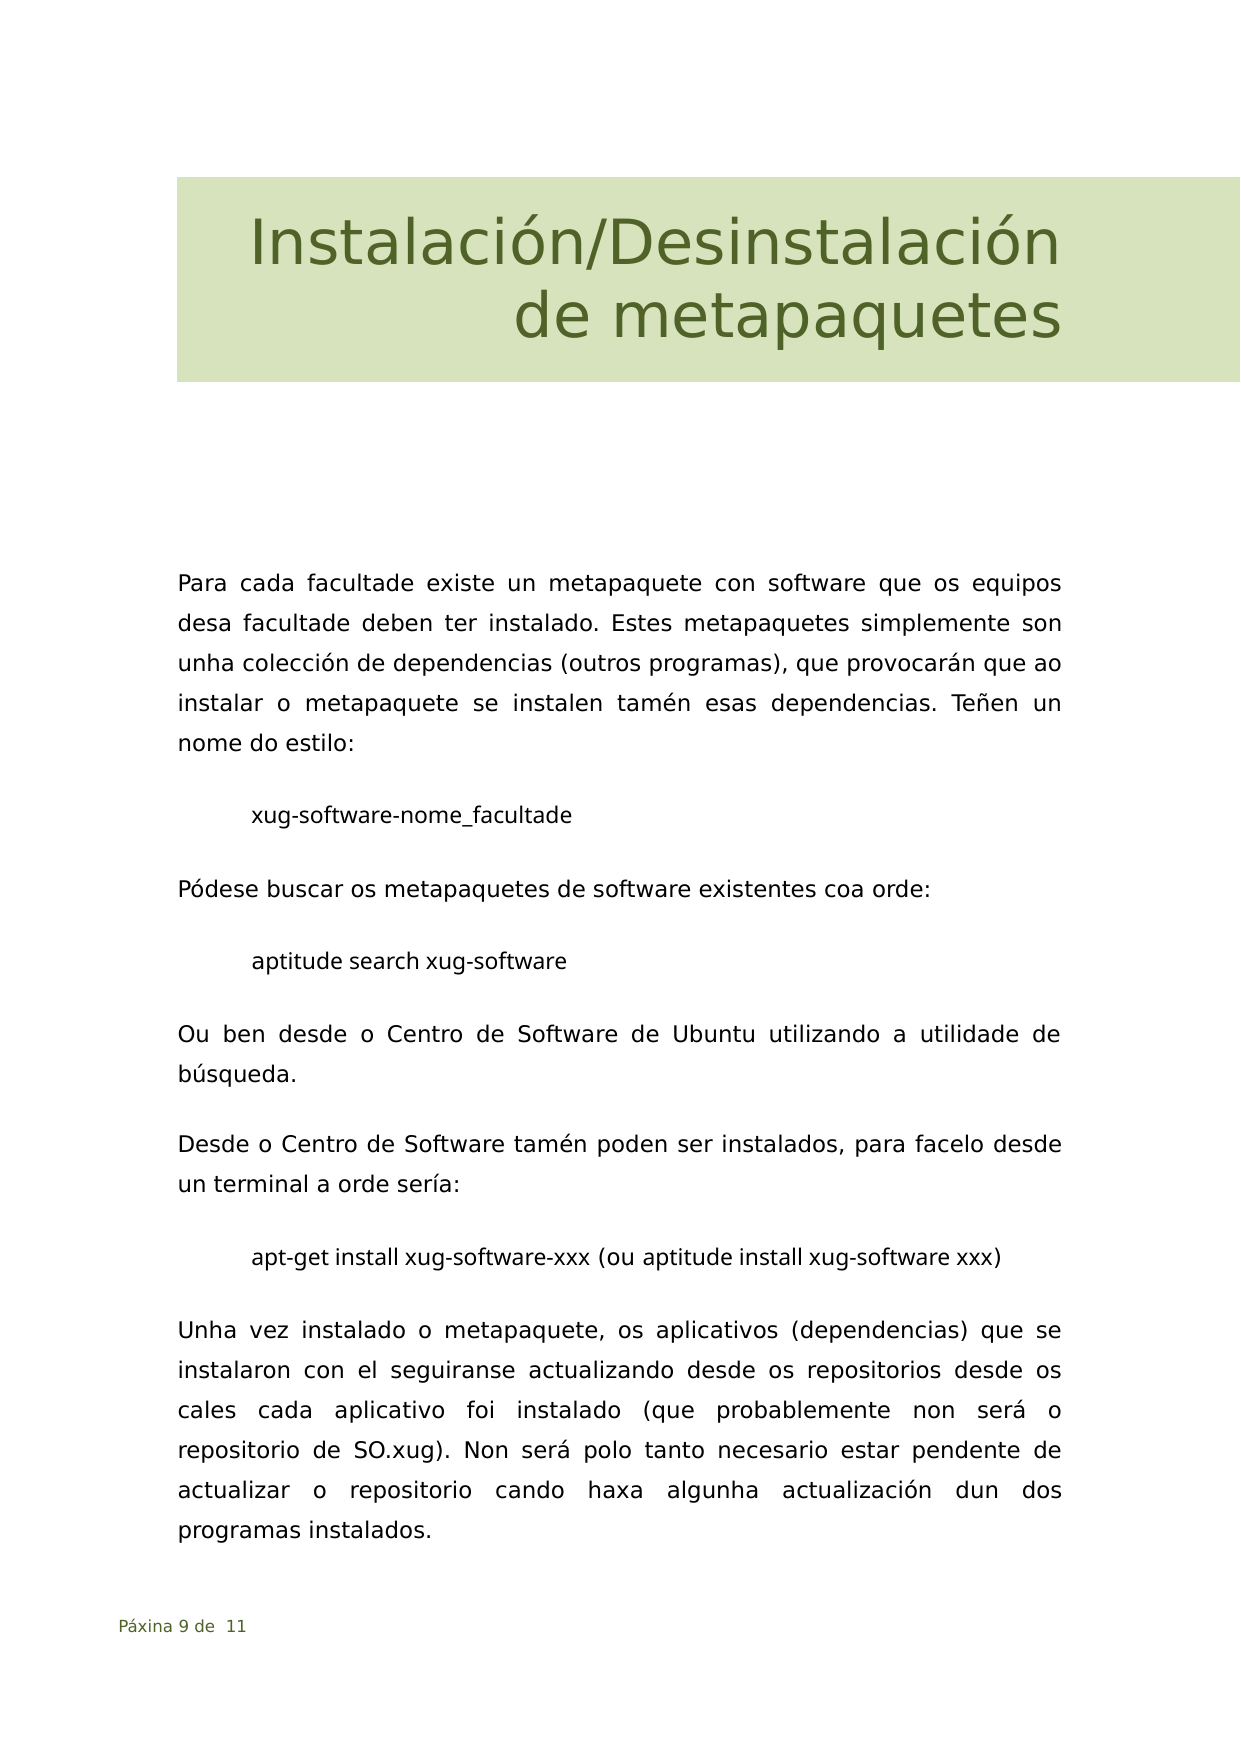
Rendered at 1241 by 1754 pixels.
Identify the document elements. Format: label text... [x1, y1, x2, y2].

subtitle xug-software-nome_facultade [177, 799, 1063, 831]
subtitle Para cada facultade existe un metapaquete con software que os equipos desa facultade deben ter instalado. Estes metapaquetes simplemente son unha colección de dependencias (outros programas), que provocarán que ao instalar o metapaquete se instalen tamén esas dependencias. Teñen un nome do estilo: [177, 570, 1063, 757]
subtitle Desde o Centro de Software tamén poden ser instalados, para facelo desde un terminal a orde sería: [177, 1131, 1063, 1198]
subtitle Unha vez instalado o metapaquete, os aplicativos (dependencias) que se instalaron con el seguiranse actualizando desde os repositorios desde os cales cada aplicativo foi instalado (que probablemente non será o repositorio de SO.xug). Non será polo tanto necesario estar pendente de actualizar o repositorio cando haxa algunha actualización dun dos programas instalados. [177, 1317, 1063, 1543]
subtitle aptitude search xug-software [177, 945, 1063, 976]
subtitle apt-get install xug-software-xxx (ou aptitude install xug-software xxx) [177, 1241, 1063, 1272]
subtitle Ou ben desde o Centro de Software de Ubuntu utilizando a utilidade de búsqueda. [177, 1022, 1063, 1088]
subtitle Instalación/Desinstalación de metapaquetes [178, 178, 1240, 381]
subtitle Pódese buscar os metapaquetes de software existentes coa orde: [177, 876, 1063, 902]
